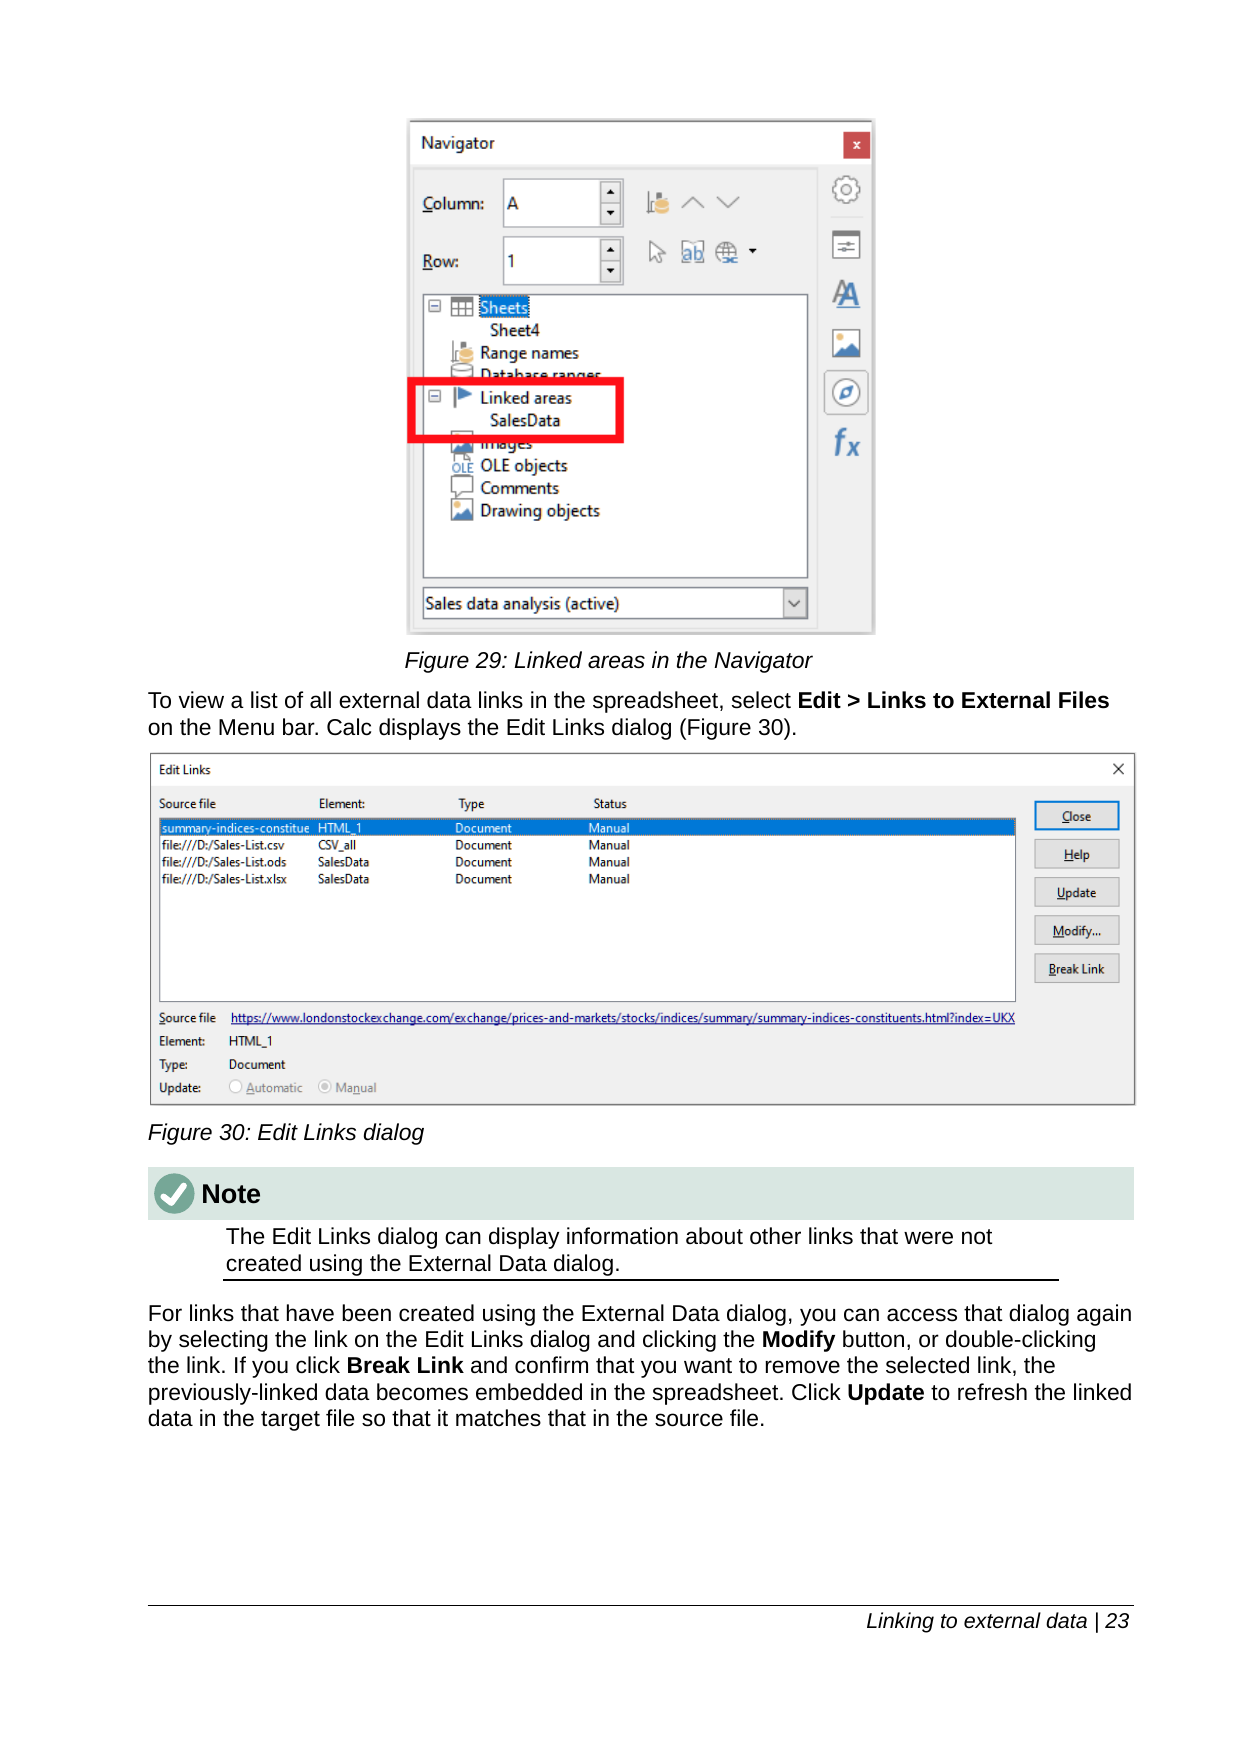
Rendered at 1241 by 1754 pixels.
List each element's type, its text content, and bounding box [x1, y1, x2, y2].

text Figure 30: Edit Links dialog [148, 1118, 1138, 1145]
text Figure 29: Linked areas in the Navigator [404, 647, 877, 673]
text For links that have been created using the External Data dialog, you can access that dialog again by selecting the link on the Edit Links dialog and clicking the Modify button, or double-clicking the link. If you click Break Link and confirm that you want to remove the selected link, the previously-linked data becomes embedded in the spreadsheet. Click Update to refresh the linked data in the target file so that it matches that in the source file. [148, 1300, 1134, 1432]
picture [150, 752, 1137, 1106]
subtitle Note [148, 1167, 1134, 1220]
text The Edit Links dialog can display information about other links that were not created using the External Data dialog. [223, 1220, 1059, 1279]
text To view a list of all external data links in the spreadsheet, select Edit > Links to External Files on the Menu bar. Calc displays the Edit Links dialog (Figure 30). [148, 687, 1134, 740]
picture [406, 118, 876, 635]
